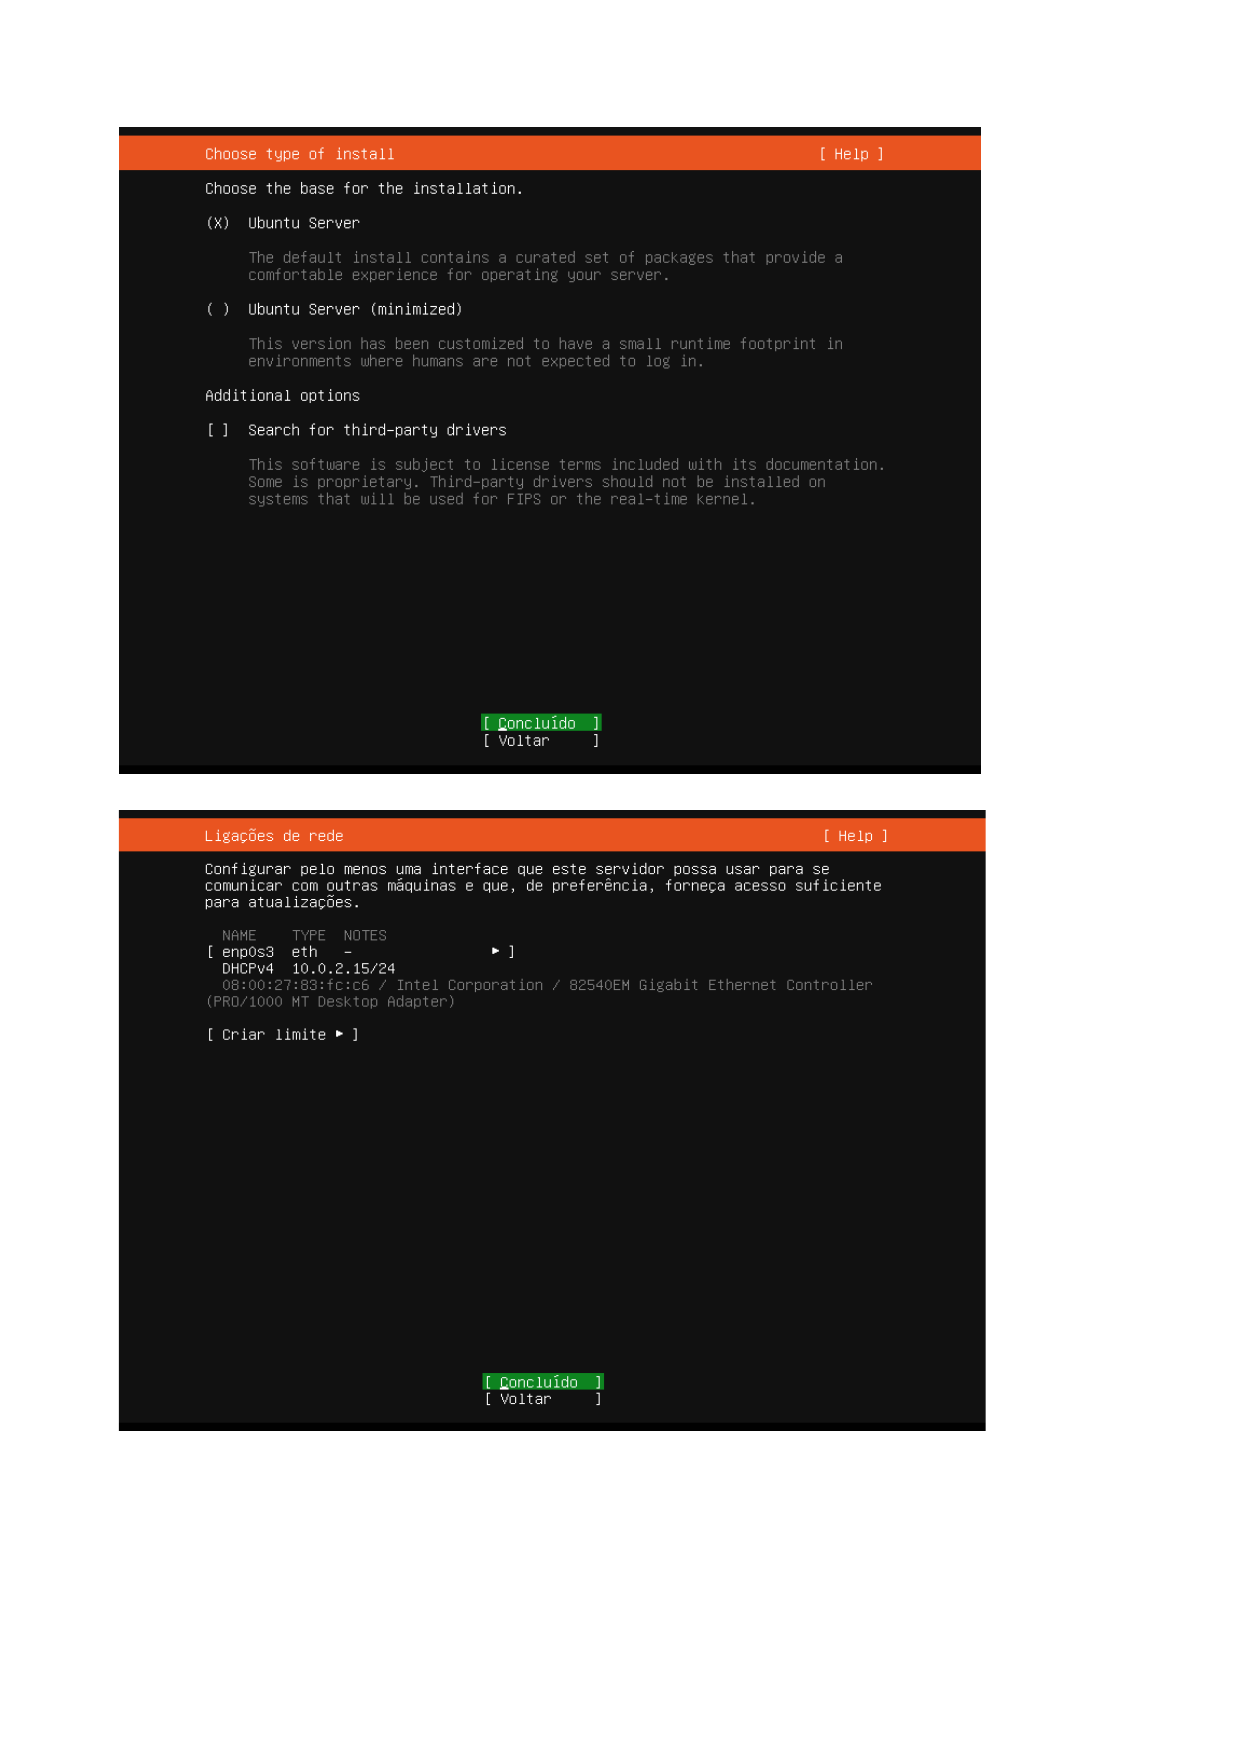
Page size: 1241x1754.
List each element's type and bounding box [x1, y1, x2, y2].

picture [118, 810, 986, 1431]
picture [119, 127, 981, 774]
